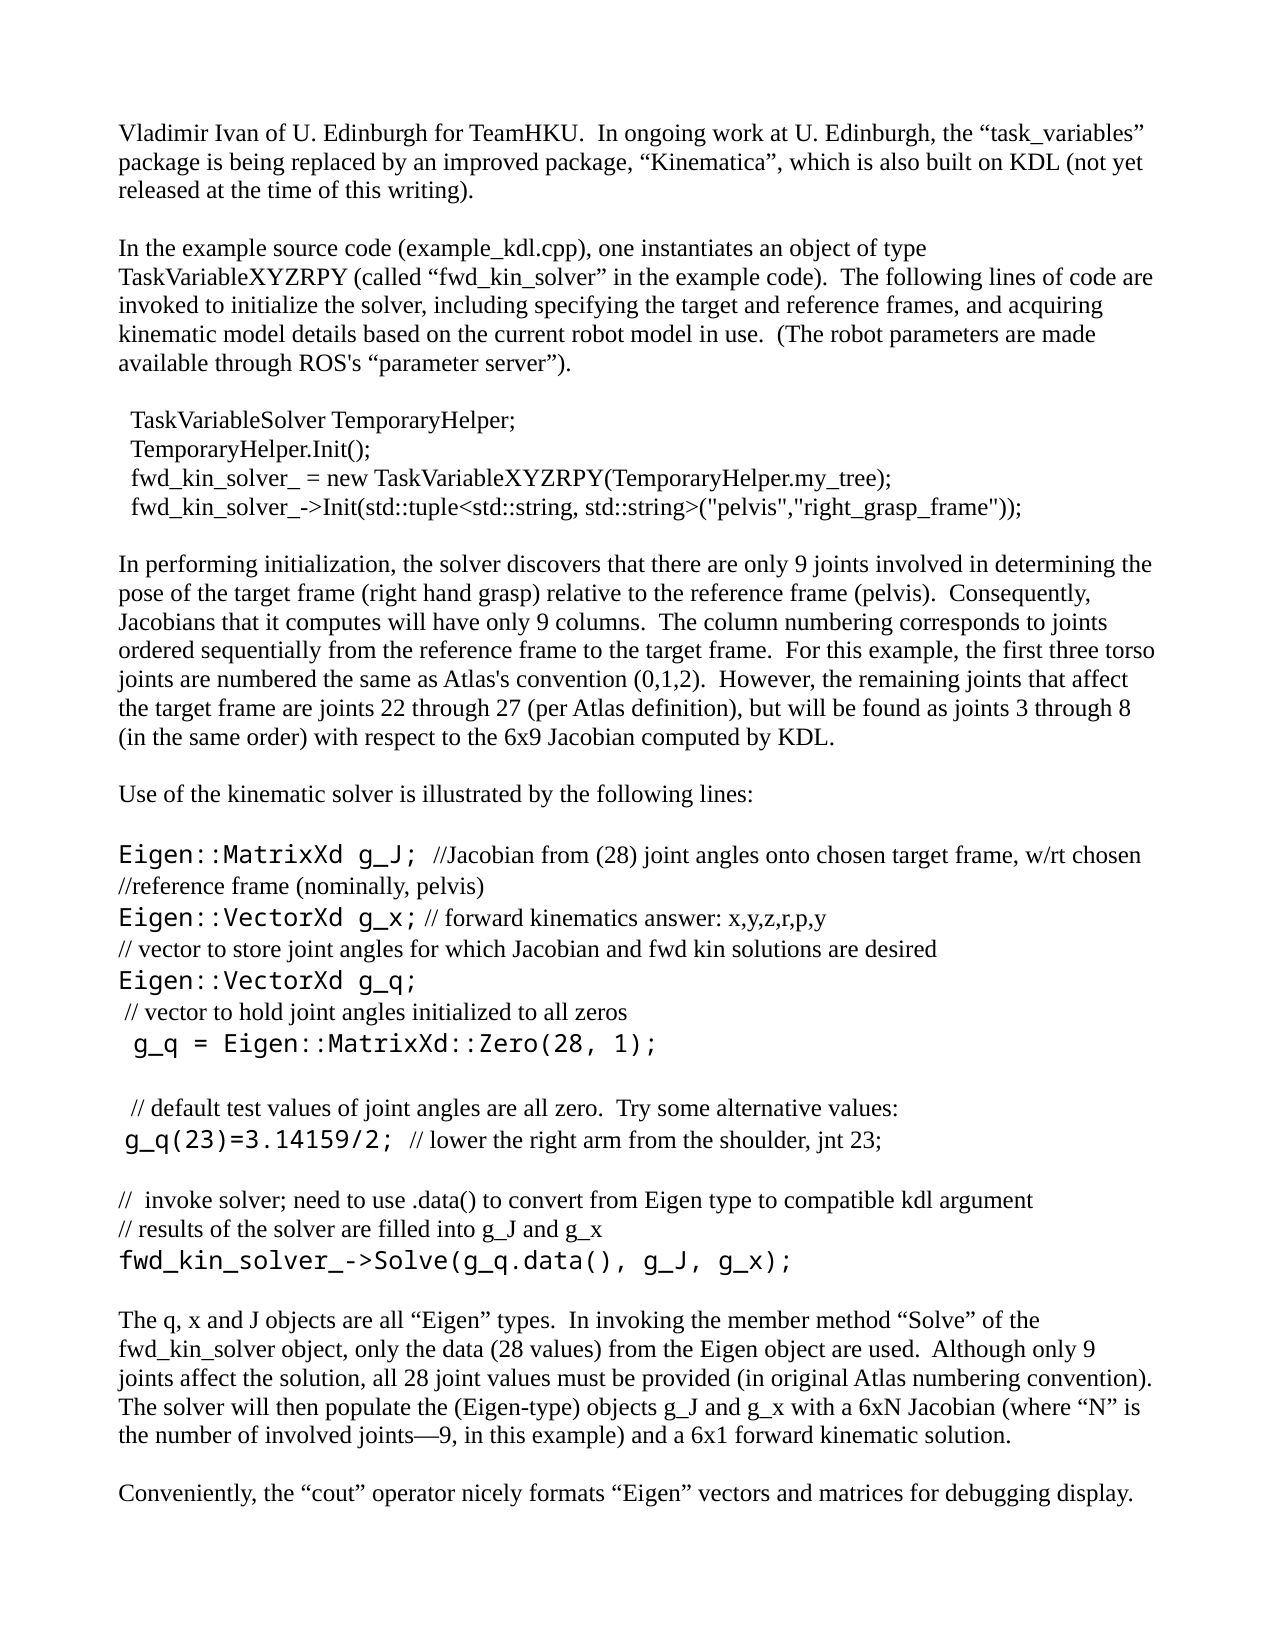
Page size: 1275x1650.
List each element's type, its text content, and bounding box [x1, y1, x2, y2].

text // default test values of joint angles are all zero. Try some alternative values: [118, 1093, 1157, 1122]
text // vector to hold joint angles initialized to all zeros [118, 997, 1157, 1025]
text fwd_kin_solver_->Init(std::tuple<std::string, std::string>("pelvis","right_grasp_frame")); [118, 492, 1157, 521]
text In performing initialization, the solver discovers that there are only 9 joints involved in determining the pose of the target frame (right hand grasp) relative to the reference frame (pelvis). Consequently, Jacobians that it computes will have only 9 columns. The column numbering corresponds to joints ordered sequentially from the reference frame to the target frame. For this example, the first three torso joints are numbered the same as Atlas's convention (0,1,2). However, the remaining joints that affect the target frame are joints 22 through 27 (per Atlas definition), but will be found as joints 3 through 8 (in the same order) with respect to the 6x9 Jacobian computed by KDL. [118, 549, 1157, 751]
text TemporaryHelper.Init(); [118, 434, 1157, 463]
text // results of the solver are filled into g_J and g_x [118, 1214, 1157, 1242]
text // invoke solver; need to use .data() to convert from Eigen type to compatible kdl argument [118, 1185, 1157, 1214]
text Eigen::MatrixXd g_J; //Jacobian from (28) joint angles onto chosen target frame, w/rt chosen //reference frame (nominally, pelvis) [118, 837, 1157, 900]
text Vladimir Ivan of U. Edinburgh for TeamHKU. In ongoing work at U. Edinburgh, the “task_variables” package is being replaced by an improved package, “Kinematica”, which is also built on KDL (not yet released at the time of this writing). [118, 118, 1157, 204]
text Eigen::VectorXd g_q; [118, 962, 1157, 997]
text The q, x and J objects are all “Eigen” types. In invoking the member method “Solve” of the fwd_kin_solver object, only the data (28 values) from the Eigen object are used. Although only 9 joints affect the solution, all 28 joint values must be provided (in original Atlas numbering convention). The solver will then populate the (Eigen-type) objects g_J and g_x with a 6xN Jacobian (where “N” is the number of involved joints—9, in this example) and a 6x1 forward kinematic solution. [118, 1305, 1157, 1449]
text fwd_kin_solver_ = new TaskVariableXYZRPY(TemporaryHelper.my_tree); [118, 463, 1157, 492]
text g_q = Eigen::MatrixXd::Zero(28, 1); [118, 1025, 1157, 1059]
text TaskVariableSolver TemporaryHelper; [118, 406, 1157, 434]
text // vector to store joint angles for which Jacobian and fwd kin solutions are desired [118, 934, 1157, 962]
text fwd_kin_solver_->Solve(g_q.data(), g_J, g_x); [118, 1242, 1157, 1277]
text Use of the kinematic solver is illustrated by the following lines: [118, 779, 1157, 808]
text Eigen::VectorXd g_x; // forward kinematics answer: x,y,z,r,p,y [118, 900, 1157, 934]
text g_q(23)=3.14159/2; // lower the right arm from the shoulder, jnt 23; [118, 1122, 1157, 1156]
text In the example source code (example_kdl.cpp), one instantiates an object of type TaskVariableXYZRPY (called “fwd_kin_solver” in the example code). The following lines of code are invoked to initialize the solver, including specifying the target and reference frames, and acquiring kinematic model details based on the current robot model in use. (The robot parameters are made available through ROS's “parameter server”). [118, 233, 1157, 377]
text Conveniently, the “cout” operator nicely formats “Eigen” vectors and matrices for debugging display. [118, 1478, 1157, 1507]
